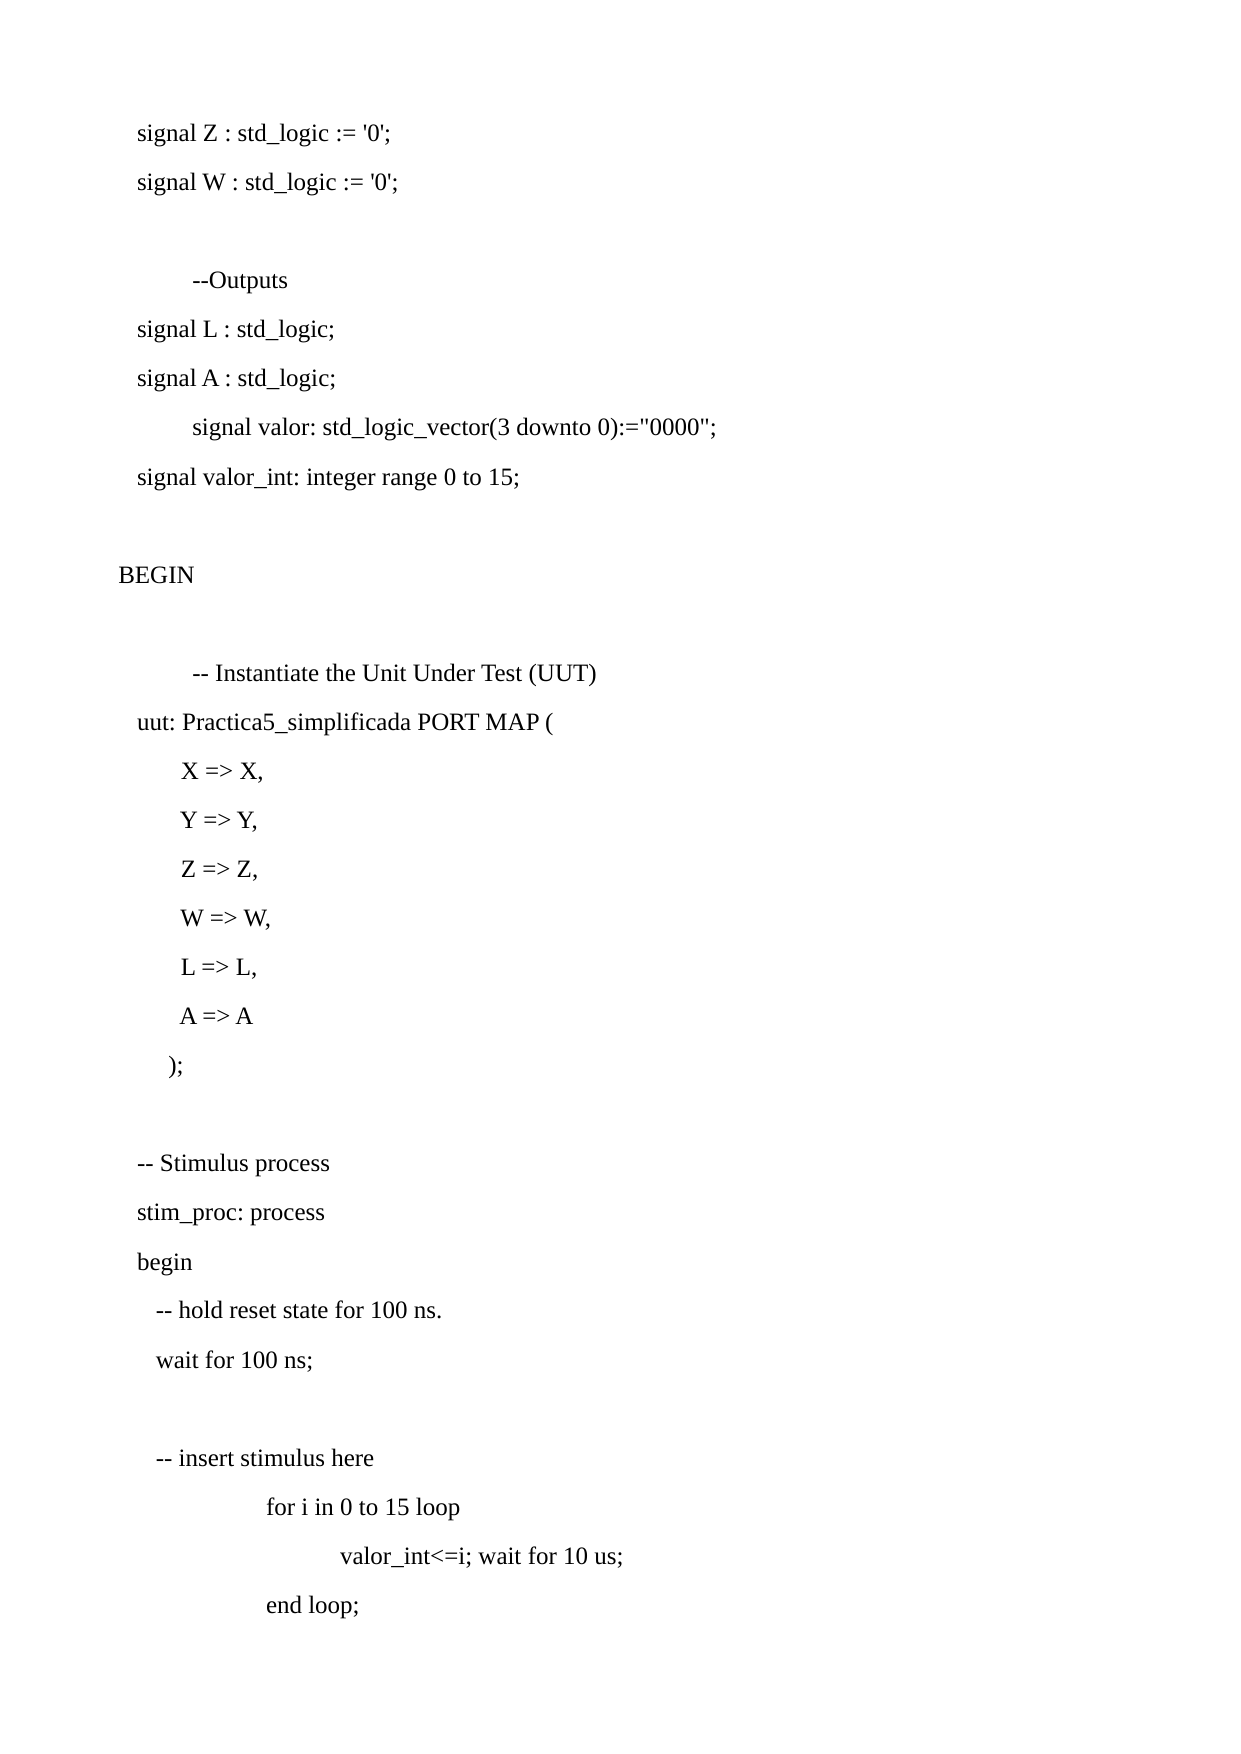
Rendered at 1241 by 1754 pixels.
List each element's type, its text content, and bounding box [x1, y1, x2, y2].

text wait for 100 ns; [118, 1345, 1122, 1373]
text signal L : std_logic; [118, 314, 1122, 343]
text signal valor: std_logic_vector(3 downto 0):="0000"; [118, 412, 1122, 441]
text valor_int<=i; wait for 10 us; [118, 1541, 1122, 1570]
text BEGIN [118, 560, 1122, 588]
text begin [118, 1247, 1122, 1275]
text stim_proc: process [118, 1197, 1122, 1226]
text X => X, [118, 756, 1122, 785]
text Z => Z, [118, 854, 1122, 883]
text signal valor_int: integer range 0 to 15; [118, 462, 1122, 490]
text --Outputs [118, 265, 1122, 294]
text -- Stimulus process [118, 1148, 1122, 1177]
text -- hold reset state for 100 ns. [118, 1296, 1122, 1324]
text Y => Y, [118, 805, 1122, 834]
text W => W, [118, 903, 1122, 932]
text end loop; [118, 1590, 1122, 1619]
text -- insert stimulus here [118, 1443, 1122, 1472]
text L => L, [118, 952, 1122, 981]
text ); [118, 1050, 1122, 1079]
text signal Z : std_logic := '0'; [118, 118, 1122, 147]
text -- Instantiate the Unit Under Test (UUT) [118, 658, 1122, 687]
text signal W : std_logic := '0'; [118, 167, 1122, 196]
text signal A : std_logic; [118, 363, 1122, 392]
text for i in 0 to 15 loop [118, 1492, 1122, 1521]
text uut: Practica5_simplificada PORT MAP ( [118, 707, 1122, 736]
text A => A [118, 1001, 1122, 1030]
